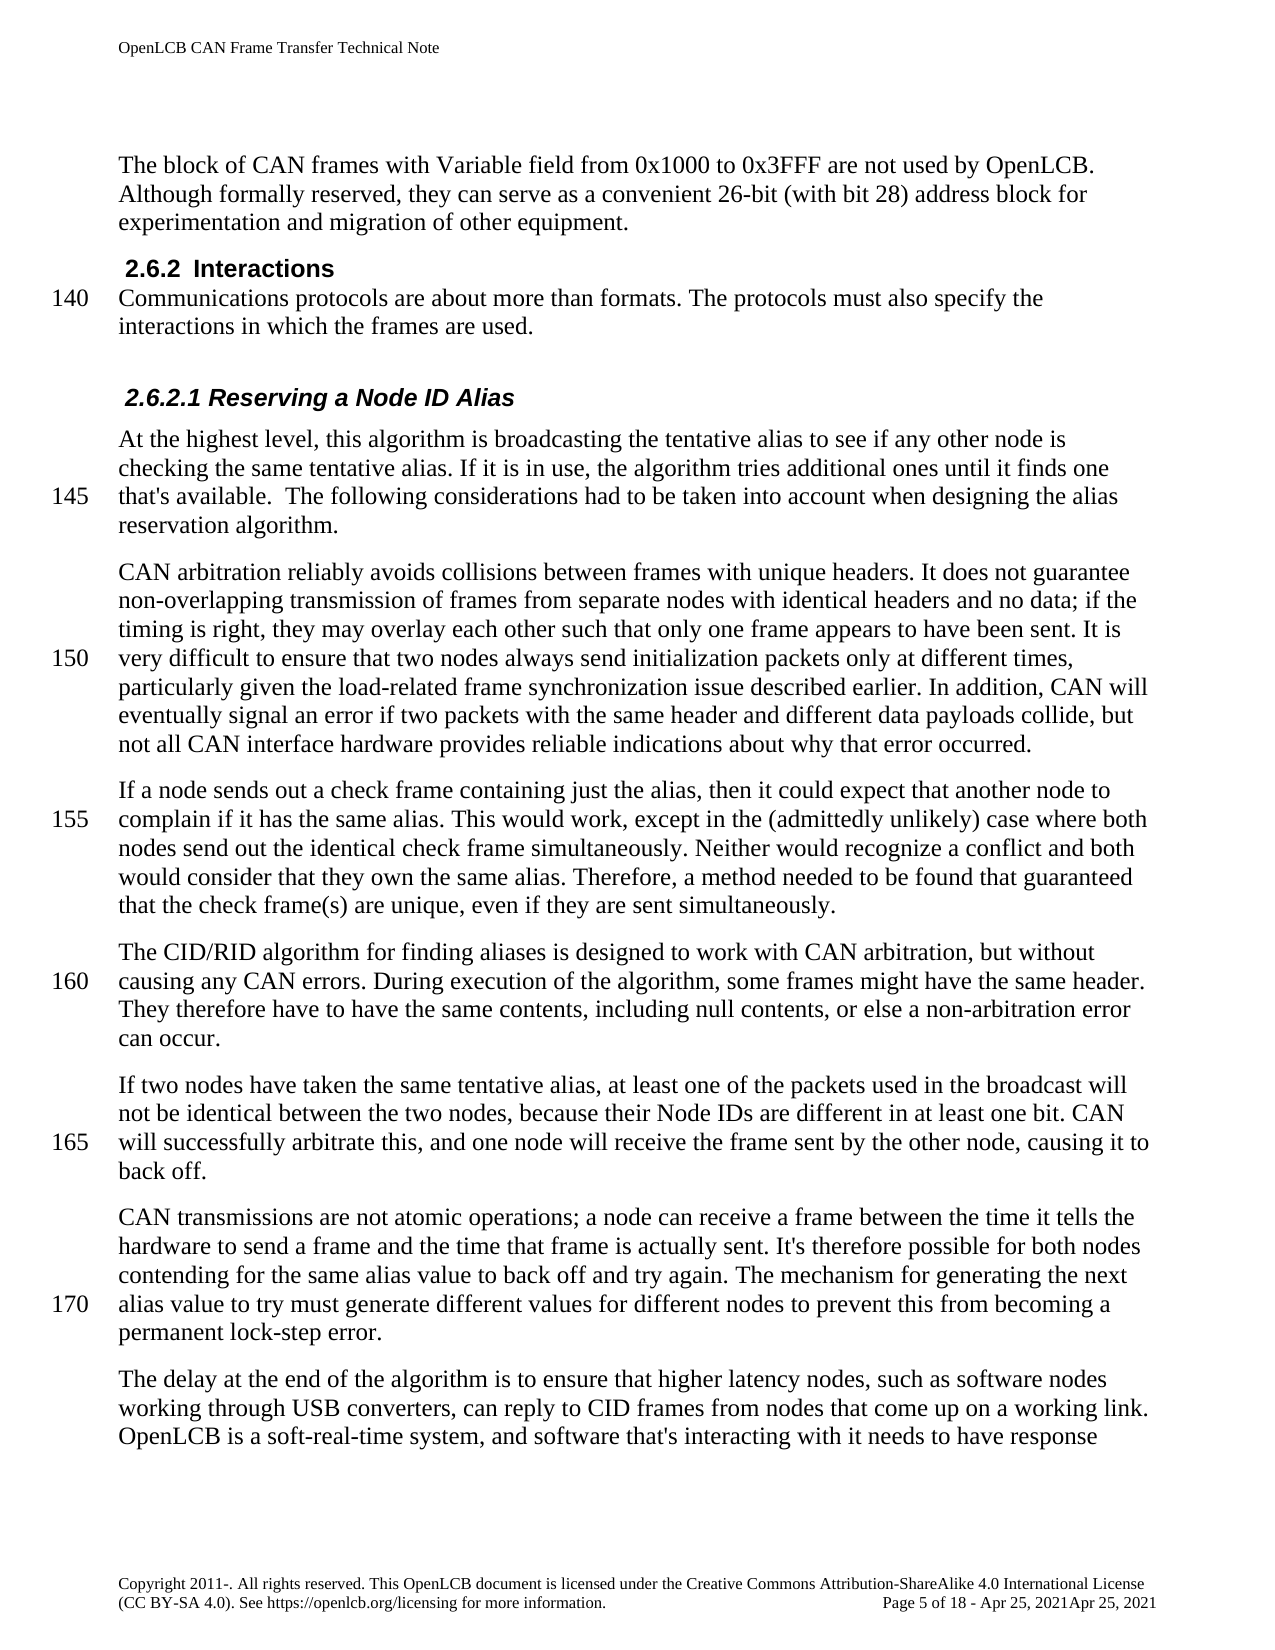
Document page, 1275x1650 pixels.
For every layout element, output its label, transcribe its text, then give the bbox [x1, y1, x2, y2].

subtitle Reserving a Node ID Alias [118, 383, 1157, 411]
text CAN arbitration reliably avoids collisions between frames with unique headers. It does not guarantee non-overlapping transmission of frames from separate nodes with identical headers and no data; if the timing is right, they may overlay each other such that only one frame appears to have been sent. It is very difficult to ensure that two nodes always send initialization packets only at different times, particularly given the load-related frame synchronization issue described earlier. In addition, CAN will eventually signal an error if two packets with the same header and different data payloads collide, but not all CAN interface hardware provides reliable indications about why that error occurred. [118, 557, 1157, 758]
subtitle Interactions [118, 254, 1157, 283]
text CAN transmissions are not atomic operations; a node can receive a frame between the time it tells the hardware to send a frame and the time that frame is actually sent. It's therefore possible for both nodes contending for the same alias value to back off and try again. The mechanism for generating the next alias value to try must generate different values for different nodes to prevent this from becoming a permanent lock-step error. [118, 1202, 1157, 1346]
text The block of CAN frames with Variable field from 0x1000 to 0x3FFF are not used by OpenLCB. Although formally reserved, they can serve as a convenient 26-bit (with bit 28) address block for experimentation and migration of other equipment. [118, 150, 1157, 236]
text Communications protocols are about more than formats. The protocols must also specify the interactions in which the frames are used. [118, 283, 1157, 340]
text If a node sends out a check frame containing just the alias, then it could expect that another node to complain if it has the same alias. This would work, except in the (admittedly unlikely) case where both nodes send out the identical check frame simultaneously. Neither would recognize a conflict and both would consider that they own the same alias. Therefore, a method needed to be found that guaranteed that the check frame(s) are unique, even if they are sent simultaneously. [118, 776, 1157, 919]
text At the highest level, this algorithm is broadcasting the tentative alias to see if any other node is checking the same tentative alias. If it is in use, the algorithm tries additional ones until it finds one that's available. The following considerations had to be taken into account when designing the alias reservation algorithm. [118, 424, 1157, 539]
text If two nodes have taken the same tentative alias, at least one of the packets used in the broadcast will not be identical between the two nodes, because their Node IDs are different in at least one bit. CAN will successfully arbitrate this, and one node will receive the frame sent by the other node, causing it to back off. [118, 1070, 1157, 1185]
text The CID/RID algorithm for finding aliases is designed to work with CAN arbitration, but without causing any CAN errors. During execution of the algorithm, some frames might have the same header. They therefore have to have the same contents, including null contents, or else a non-arbitration error can occur. [118, 937, 1157, 1052]
text The delay at the end of the algorithm is to ensure that higher latency nodes, such as software nodes working through USB converters, can reply to CID frames from nodes that come up on a working link. OpenLCB is a soft-real-time system, and software that's interacting with it needs to have response [118, 1364, 1157, 1450]
